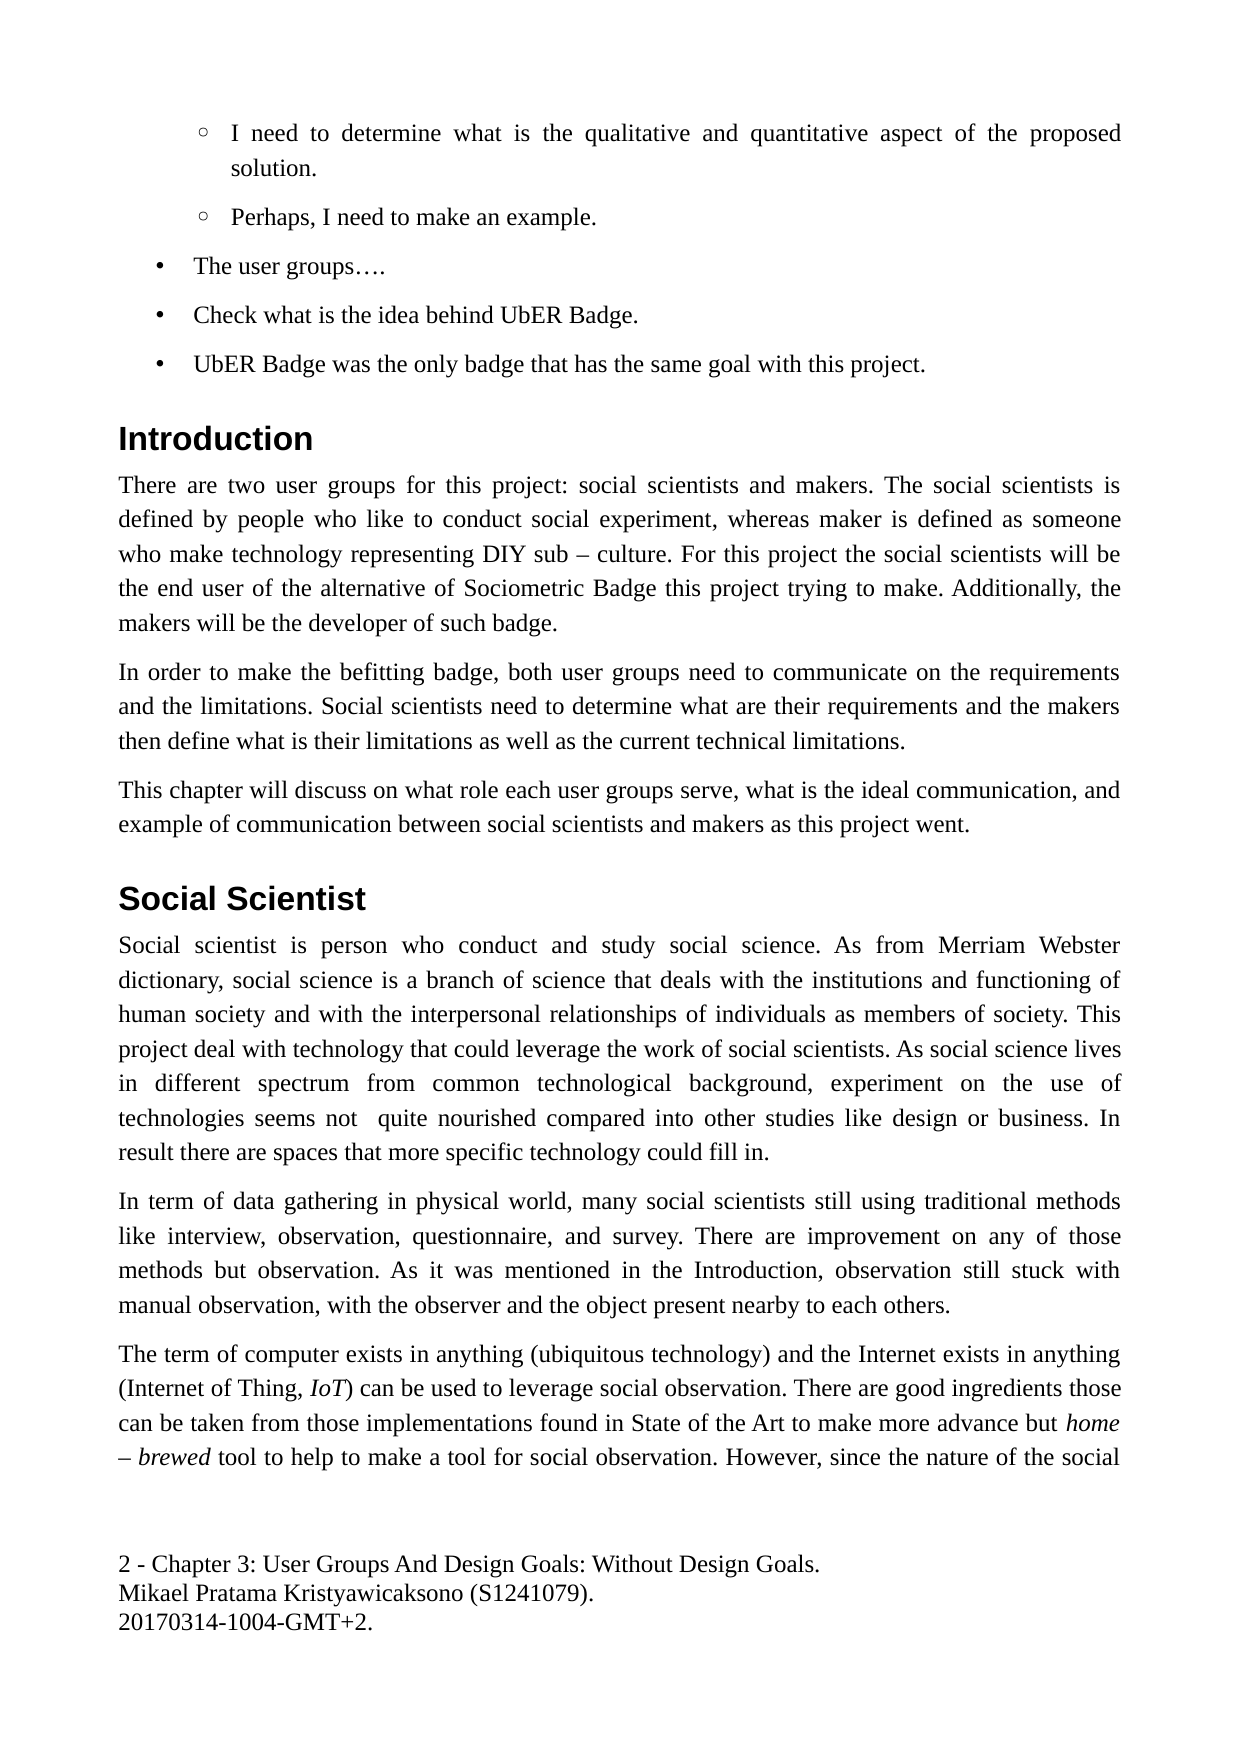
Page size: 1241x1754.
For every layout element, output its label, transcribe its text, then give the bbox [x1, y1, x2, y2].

list I need to determine what is the qualitative and quantitative aspect of the proposed solution. [193, 118, 1122, 181]
text The term of computer exists in anything (ubiquitous technology) and the Internet exists in anything (Internet of Thing, IoT) can be used to leverage social observation. There are good ingredients those can be taken from those implementations found in State of the Art to make more advance but home – brewed tool to help to make a tool for social observation. However, since the nature of the social [118, 1339, 1122, 1471]
text Social scientist is person who conduct and study social science. As from Merriam Webster dictionary, social science is a branch of science that deals with the institutions and functioning of human society and with the interpersonal relationships of individuals as members of society. This project deal with technology that could leverage the work of social scientists. As social science lives in different spectrum from common technological background, experiment on the use of technologies seems not quite nourished compared into other studies like design or business. In result there are spaces that more specific technology could fill in. [118, 930, 1122, 1166]
text In order to make the befitting badge, both user groups need to communicate on the requirements and the limitations. Social scientists need to determine what are their requirements and the makers then define what is their limitations as well as the current technical limitations. [118, 657, 1122, 754]
text There are two user groups for this project: social scientists and makers. The social scientists is defined by people who like to conduct social experiment, whereas maker is defined as someone who make technology representing DIY sub – culture. For this project the social scientists will be the end user of the alternative of Sociometric Badge this project trying to make. Additionally, the makers will be the developer of such badge. [118, 470, 1122, 637]
list UbER Badge was the only badge that has the same goal with this project. [156, 349, 1122, 378]
subtitle Introduction [118, 419, 1122, 457]
list Perhaps, I need to make an example. [193, 202, 1122, 230]
text In term of data gathering in physical world, many social scientists still using traditional methods like interview, observation, questionnaire, and survey. There are improvement on any of those methods but observation. As it was mentioned in the Introduction, observation still stuck with manual observation, with the observer and the object present nearby to each others. [118, 1186, 1122, 1318]
list The user groups…. [156, 251, 1122, 279]
text This chapter will discuss on what role each user groups serve, what is the ideal communication, and example of communication between social scientists and makers as this project went. [118, 775, 1122, 838]
subtitle Social Scientist [118, 879, 1122, 918]
list Check what is the idea behind UbER Badge. [156, 300, 1122, 328]
